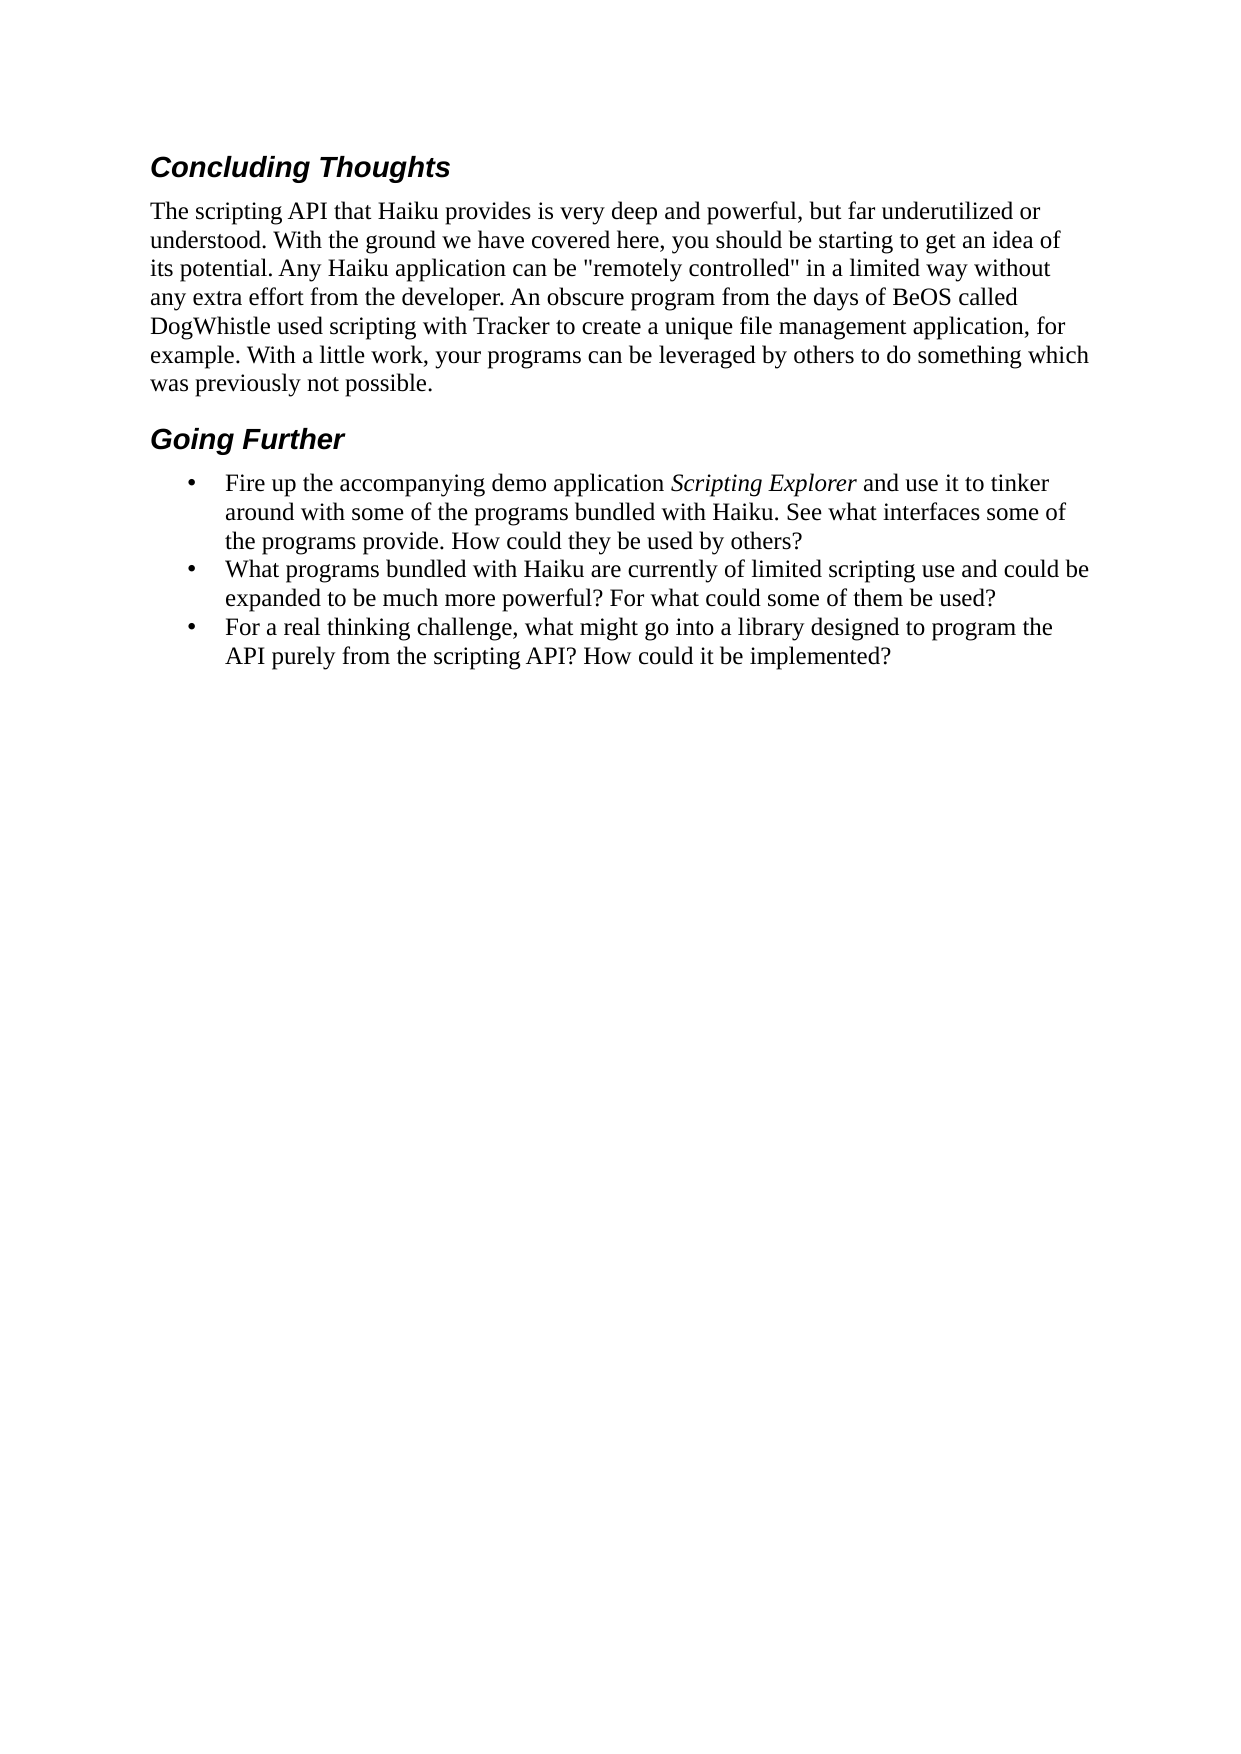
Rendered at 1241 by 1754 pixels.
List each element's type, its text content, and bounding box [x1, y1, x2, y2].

list Fire up the accompanying demo application Scripting Explorer and use it to tinker around with some of the programs bundled with Haiku. See what interfaces some of the programs provide. How could they be used by others? [187, 468, 1090, 554]
text The scripting API that Haiku provides is very deep and powerful, but far underutilized or understood. With the ground we have covered here, you should be starting to get an idea of its potential. Any Haiku application can be "remotely controlled" in a limited way without any extra effort from the developer. An obscure program from the days of BeOS called DogWhistle used scripting with Tracker to create a unique file management application, for example. With a little work, your programs can be leveraged by others to do something which was previously not possible. [150, 196, 1090, 397]
subtitle Going Further [150, 422, 1090, 456]
list What programs bundled with Haiku are currently of limited scripting use and could be expanded to be much more powerful? For what could some of them be used? [187, 554, 1090, 612]
list For a real thinking challenge, what might go into a library designed to program the API purely from the scripting API? How could it be implemented? [187, 612, 1090, 669]
subtitle Concluding Thoughts [150, 150, 1090, 183]
